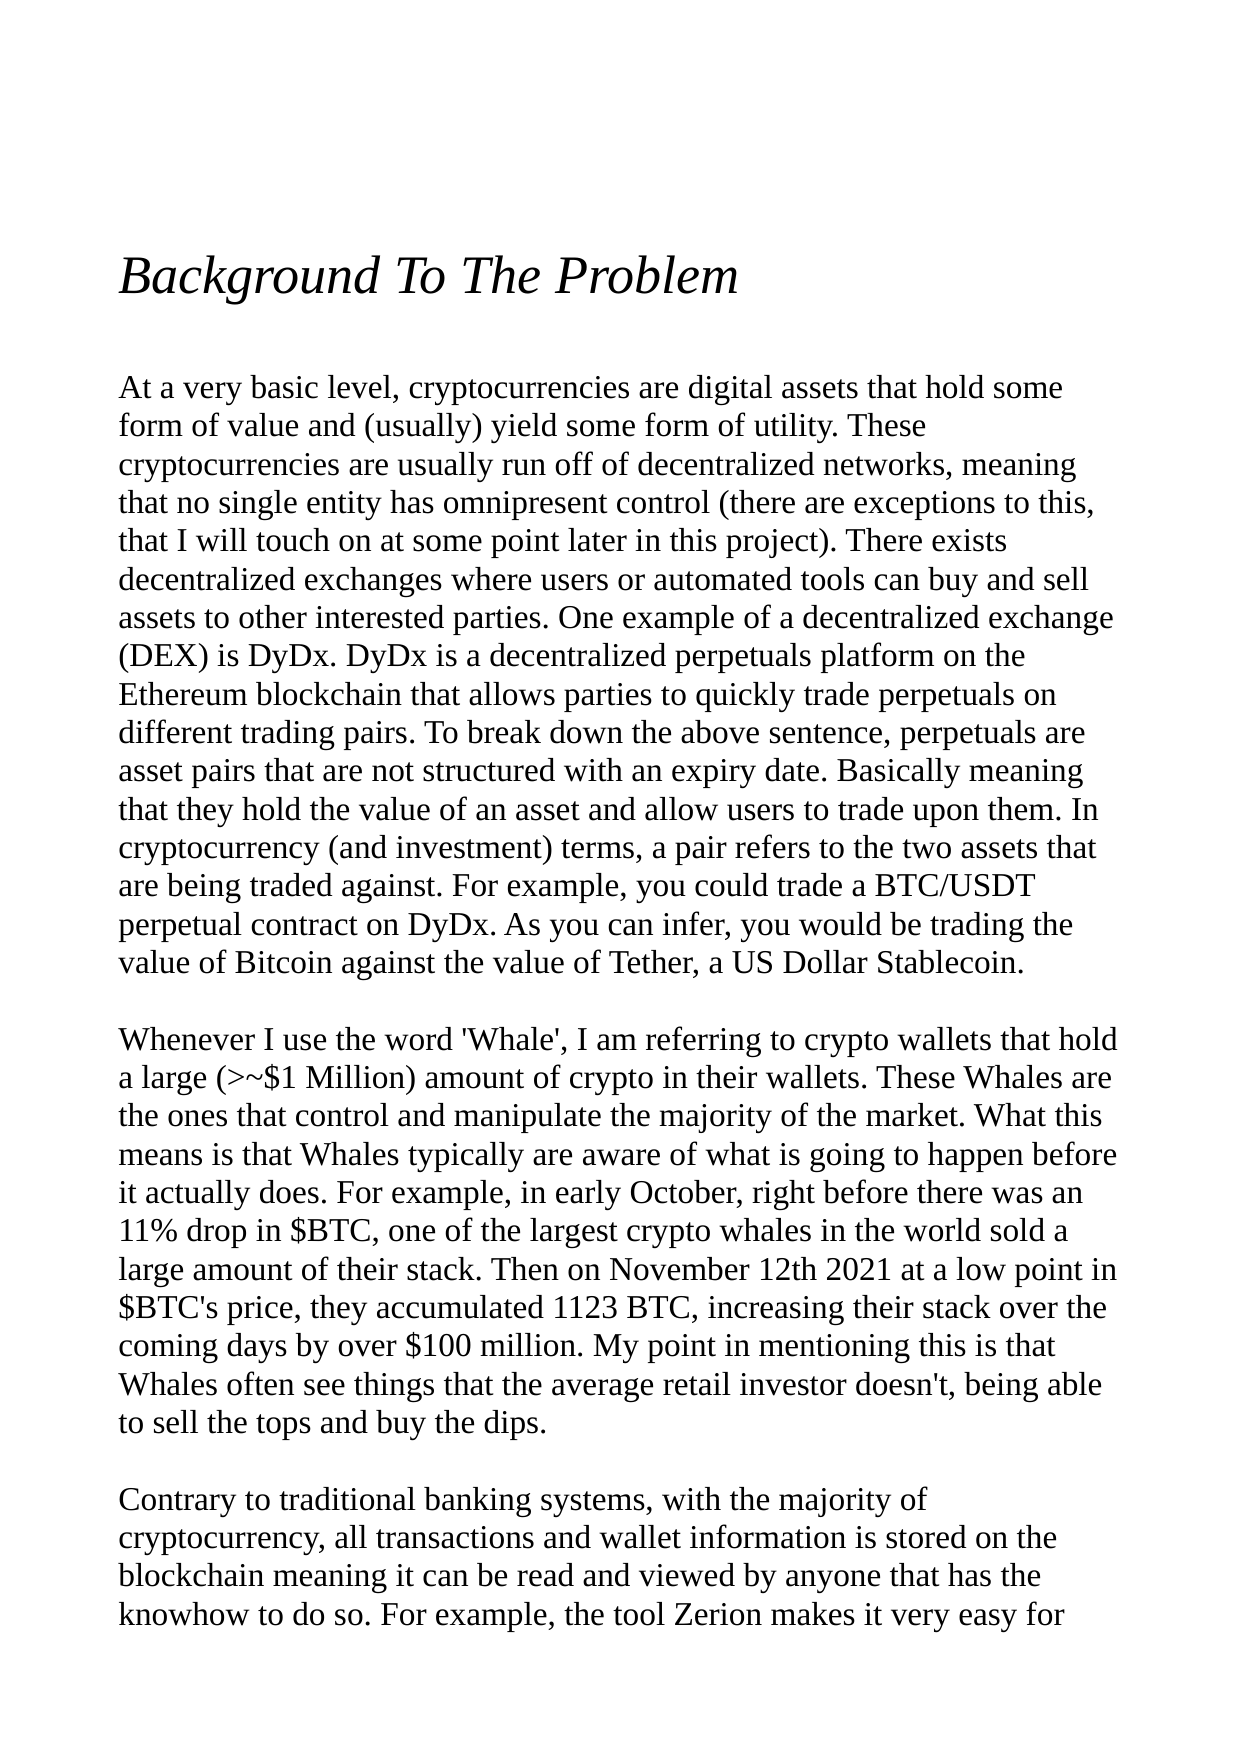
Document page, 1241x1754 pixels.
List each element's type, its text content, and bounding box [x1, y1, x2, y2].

text At a very basic level, cryptocurrencies are digital assets that hold some form of value and (usually) yield some form of utility. These cryptocurrencies are usually run off of decentralized networks, meaning that no single entity has omnipresent control (there are exceptions to this, that I will touch on at some point later in this project). There exists decentralized exchanges where users or automated tools can buy and sell assets to other interested parties. One example of a decentralized exchange (DEX) is DyDx. DyDx is a decentralized perpetuals platform on the Ethereum blockchain that allows parties to quickly trade perpetuals on different trading pairs. To break down the above sentence, perpetuals are asset pairs that are not structured with an expiry date. Basically meaning that they hold the value of an asset and allow users to trade upon them. In cryptocurrency (and investment) terms, a pair refers to the two assets that are being traded against. For example, you could trade a BTC/USDT perpetual contract on DyDx. As you can infer, you would be trading the value of Bitcoin against the value of Tether, a US Dollar Stablecoin. [118, 367, 1122, 981]
text Whenever I use the word 'Whale', I am referring to crypto wallets that hold a large (>~$1 Million) amount of crypto in their wallets. These Whales are the ones that control and manipulate the majority of the market. What this means is that Whales typically are aware of what is going to happen before it actually does. For example, in early October, right before there was an 11% drop in $BTC, one of the largest crypto whales in the world sold a large amount of their stack. Then on November 12th 2021 at a low point in $BTC's price, they accumulated 1123 BTC, increasing their stack over the coming days by over $100 million. My point in mentioning this is that Whales often see things that the average retail investor doesn't, being able to sell the tops and buy the dips. [118, 1019, 1122, 1441]
text Contrary to traditional banking systems, with the majority of cryptocurrency, all transactions and wallet information is stored on the blockchain meaning it can be read and viewed by anyone that has the knowhow to do so. For example, the tool Zerion makes it very easy for [118, 1479, 1122, 1632]
text Background To The Problem [118, 243, 1122, 305]
